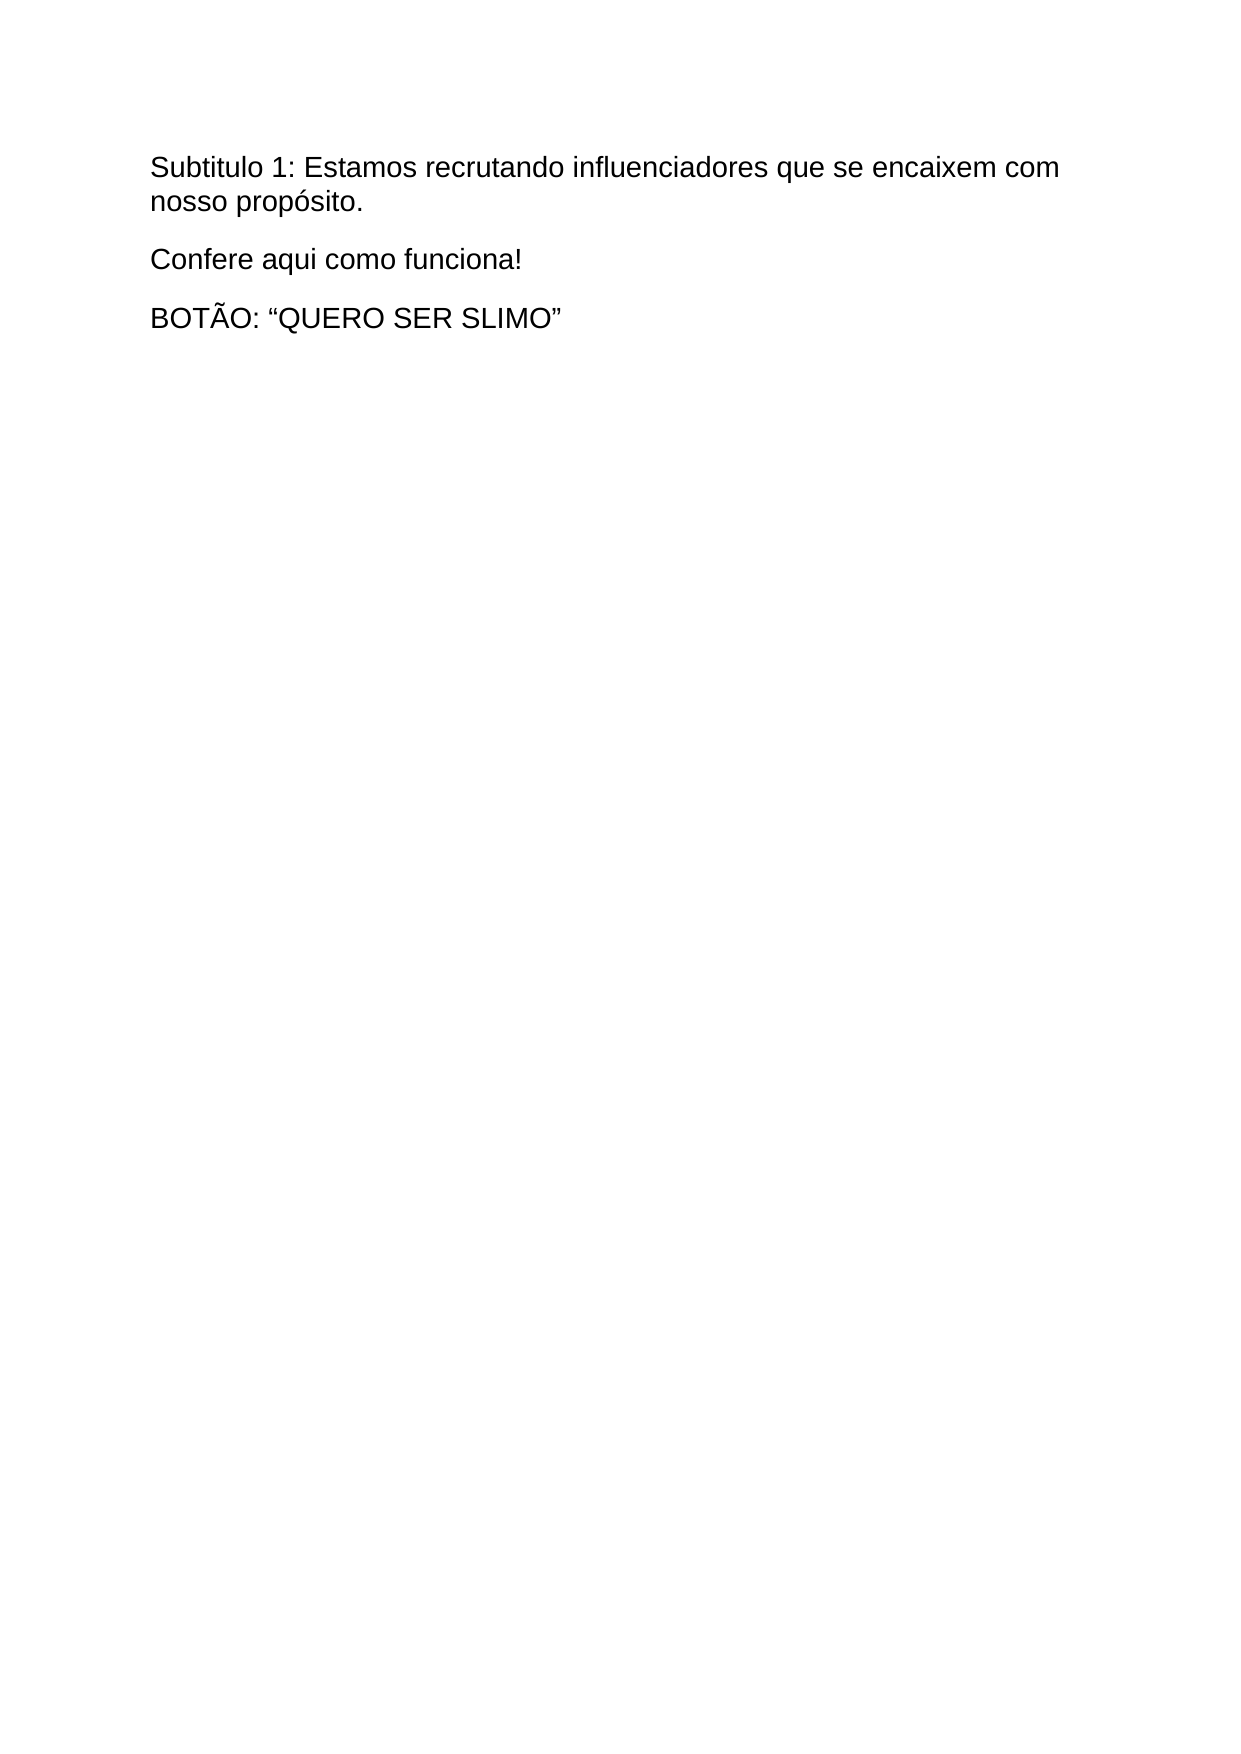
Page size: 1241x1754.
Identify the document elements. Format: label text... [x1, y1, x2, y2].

text Subtitulo 1: Estamos recrutando influenciadores que se encaixem com nosso propósito. [150, 150, 1090, 217]
text Confere aqui como funciona! [150, 242, 1090, 276]
text BOTÃO: “QUERO SER SLIMO” [150, 301, 1090, 334]
